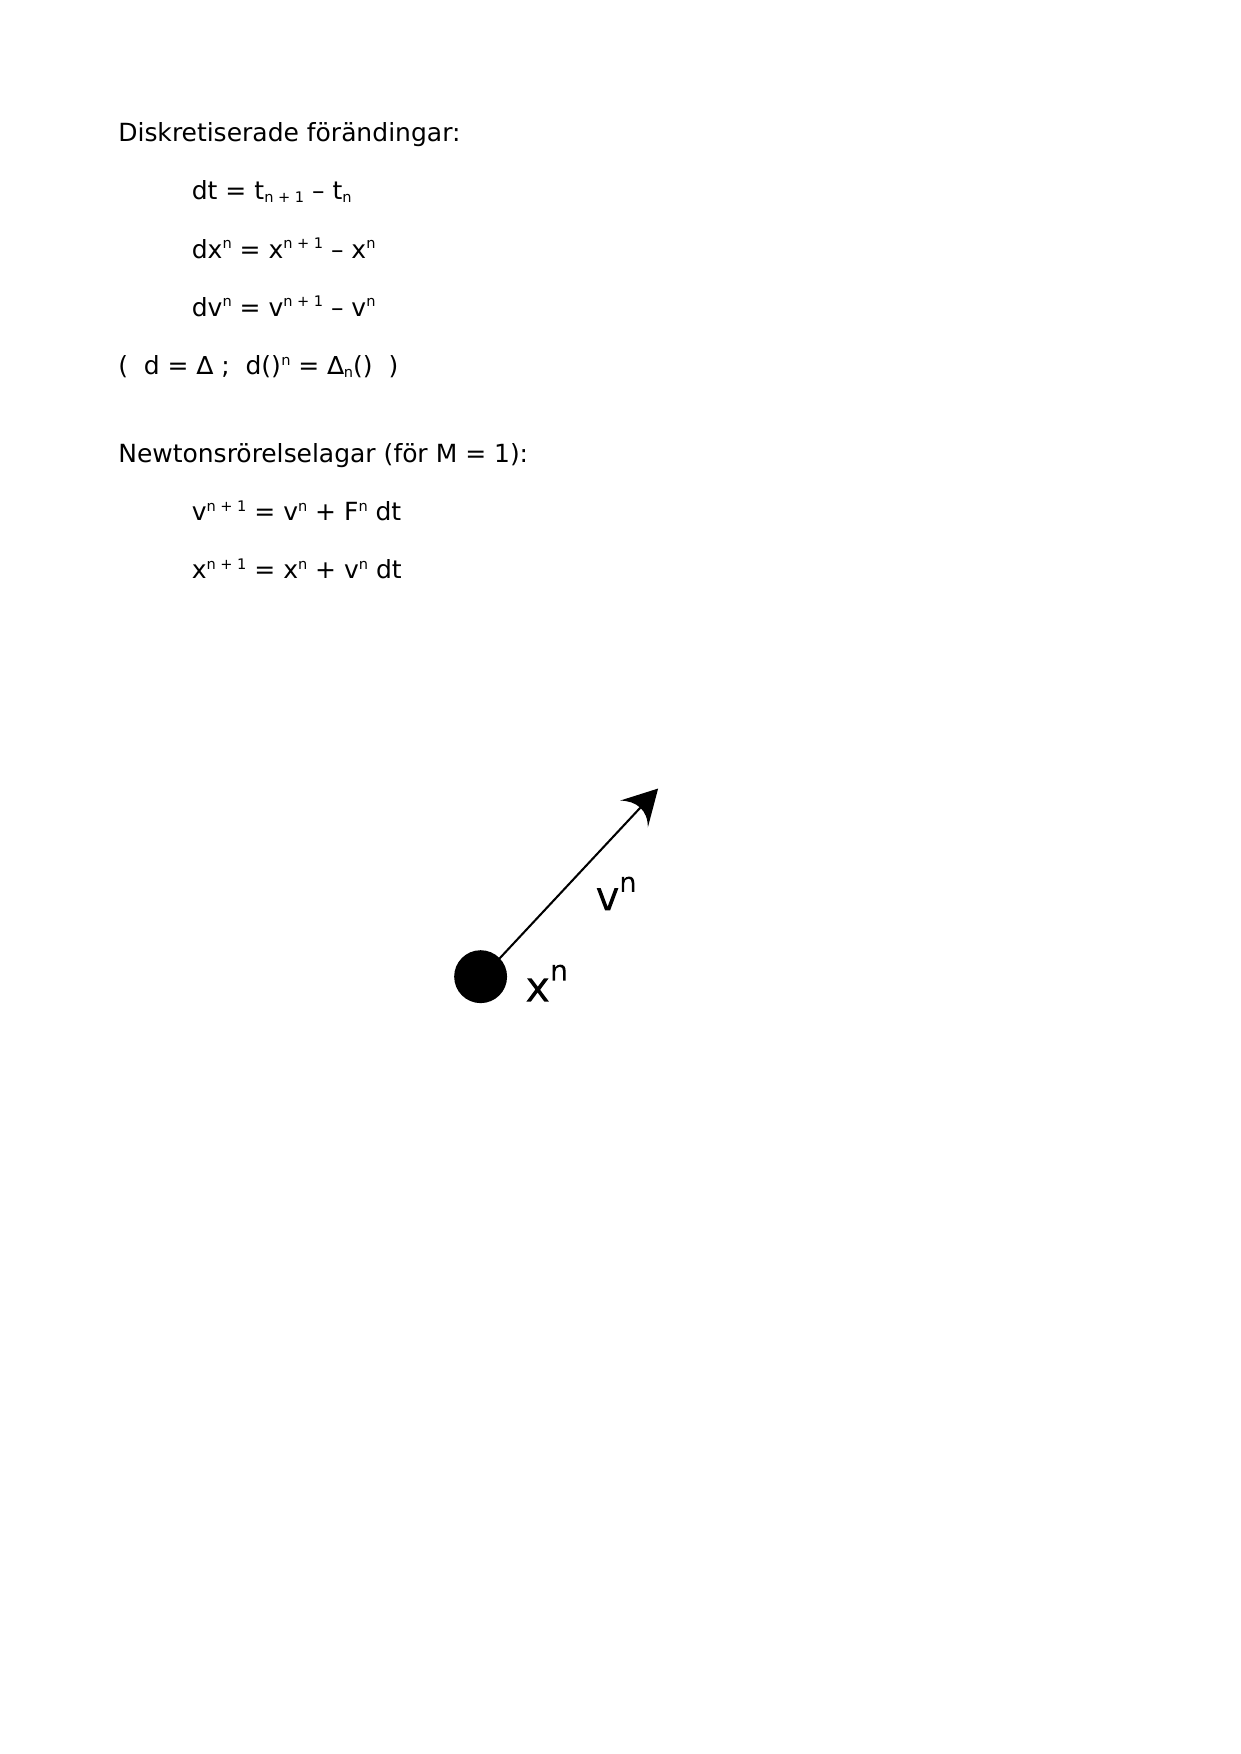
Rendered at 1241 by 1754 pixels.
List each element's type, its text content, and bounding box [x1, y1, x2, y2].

text Diskretiserade förändingar: [118, 118, 1122, 147]
text ( d = ∆ ; d()n = ∆n() ) [118, 351, 1122, 381]
text dxn = xn + 1 – xn [118, 235, 1122, 264]
text Newtonsrörelselagar (för M = 1): [118, 439, 1122, 468]
text dt = tn + 1 – tn [118, 176, 1122, 206]
text vn + 1 = vn + Fn dt [118, 497, 1122, 526]
text xn + 1 = xn + vn dt [118, 556, 1122, 585]
text dvn = vn + 1 – vn [118, 293, 1122, 322]
